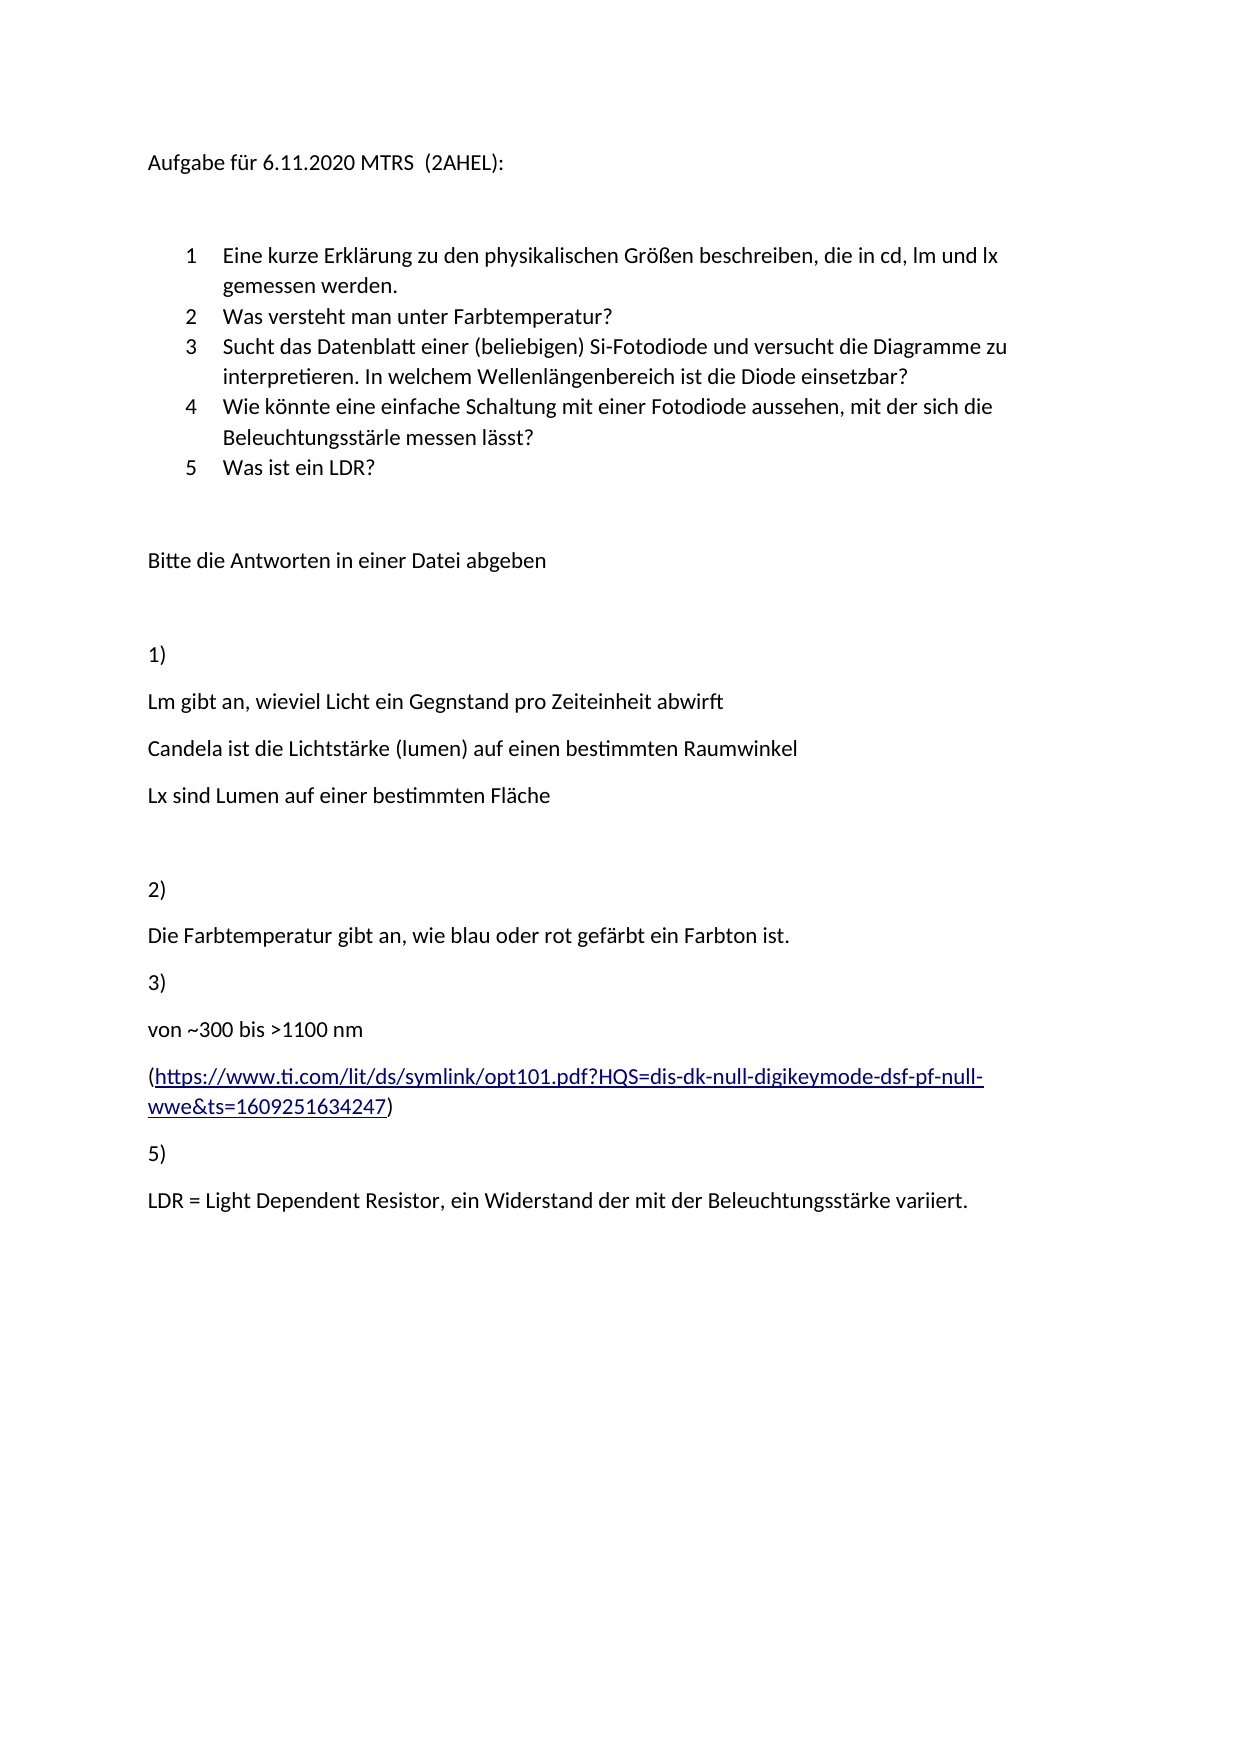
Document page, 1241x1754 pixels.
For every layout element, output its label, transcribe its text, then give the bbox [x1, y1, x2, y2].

text Lx sind Lumen auf einer bestimmten Fläche [148, 781, 1093, 809]
text von ~300 bis >1100 nm [148, 1015, 1093, 1043]
text LDR = Light Dependent Resistor, ein Widerstand der mit der Beleuchtungsstärke variiert. [148, 1186, 1093, 1214]
text Candela ist die Lichtstärke (lumen) auf einen bestimmten Raumwinkel [148, 734, 1093, 762]
text Aufgabe für 6.11.2020 MTRS (2AHEL): [148, 148, 1093, 176]
list Was ist ein LDR? [185, 453, 1093, 481]
list Was versteht man unter Farbtemperatur? [185, 302, 1093, 330]
text 2) [148, 875, 1093, 903]
text 1) [148, 640, 1093, 668]
text 3) [148, 968, 1093, 996]
text Lm gibt an, wieviel Licht ein Gegnstand pro Zeiteinheit abwirft [148, 687, 1093, 715]
text Die Farbtemperatur gibt an, wie blau oder rot gefärbt ein Farbton ist. [148, 922, 1093, 949]
list Sucht das Datenblatt einer (beliebigen) Si-Fotodiode und versucht die Diagramme zu interpretieren. In welchem Wellenlängenbereich ist die Diode einsetzbar? [185, 332, 1093, 390]
text (https://www.ti.com/lit/ds/symlink/opt101.pdf?HQS=dis-dk-null-digikeymode-dsf-pf-null-wwe&ts=1609251634247) [148, 1062, 1093, 1120]
text 5) [148, 1139, 1093, 1167]
list Eine kurze Erklärung zu den physikalischen Größen beschreiben, die in cd, lm und lx gemessen werden. [185, 241, 1093, 299]
list Wie könnte eine einfache Schaltung mit einer Fotodiode aussehen, mit der sich die Beleuchtungsstärle messen lässt? [185, 392, 1093, 451]
text Bitte die Antworten in einer Datei abgeben [148, 547, 1093, 574]
